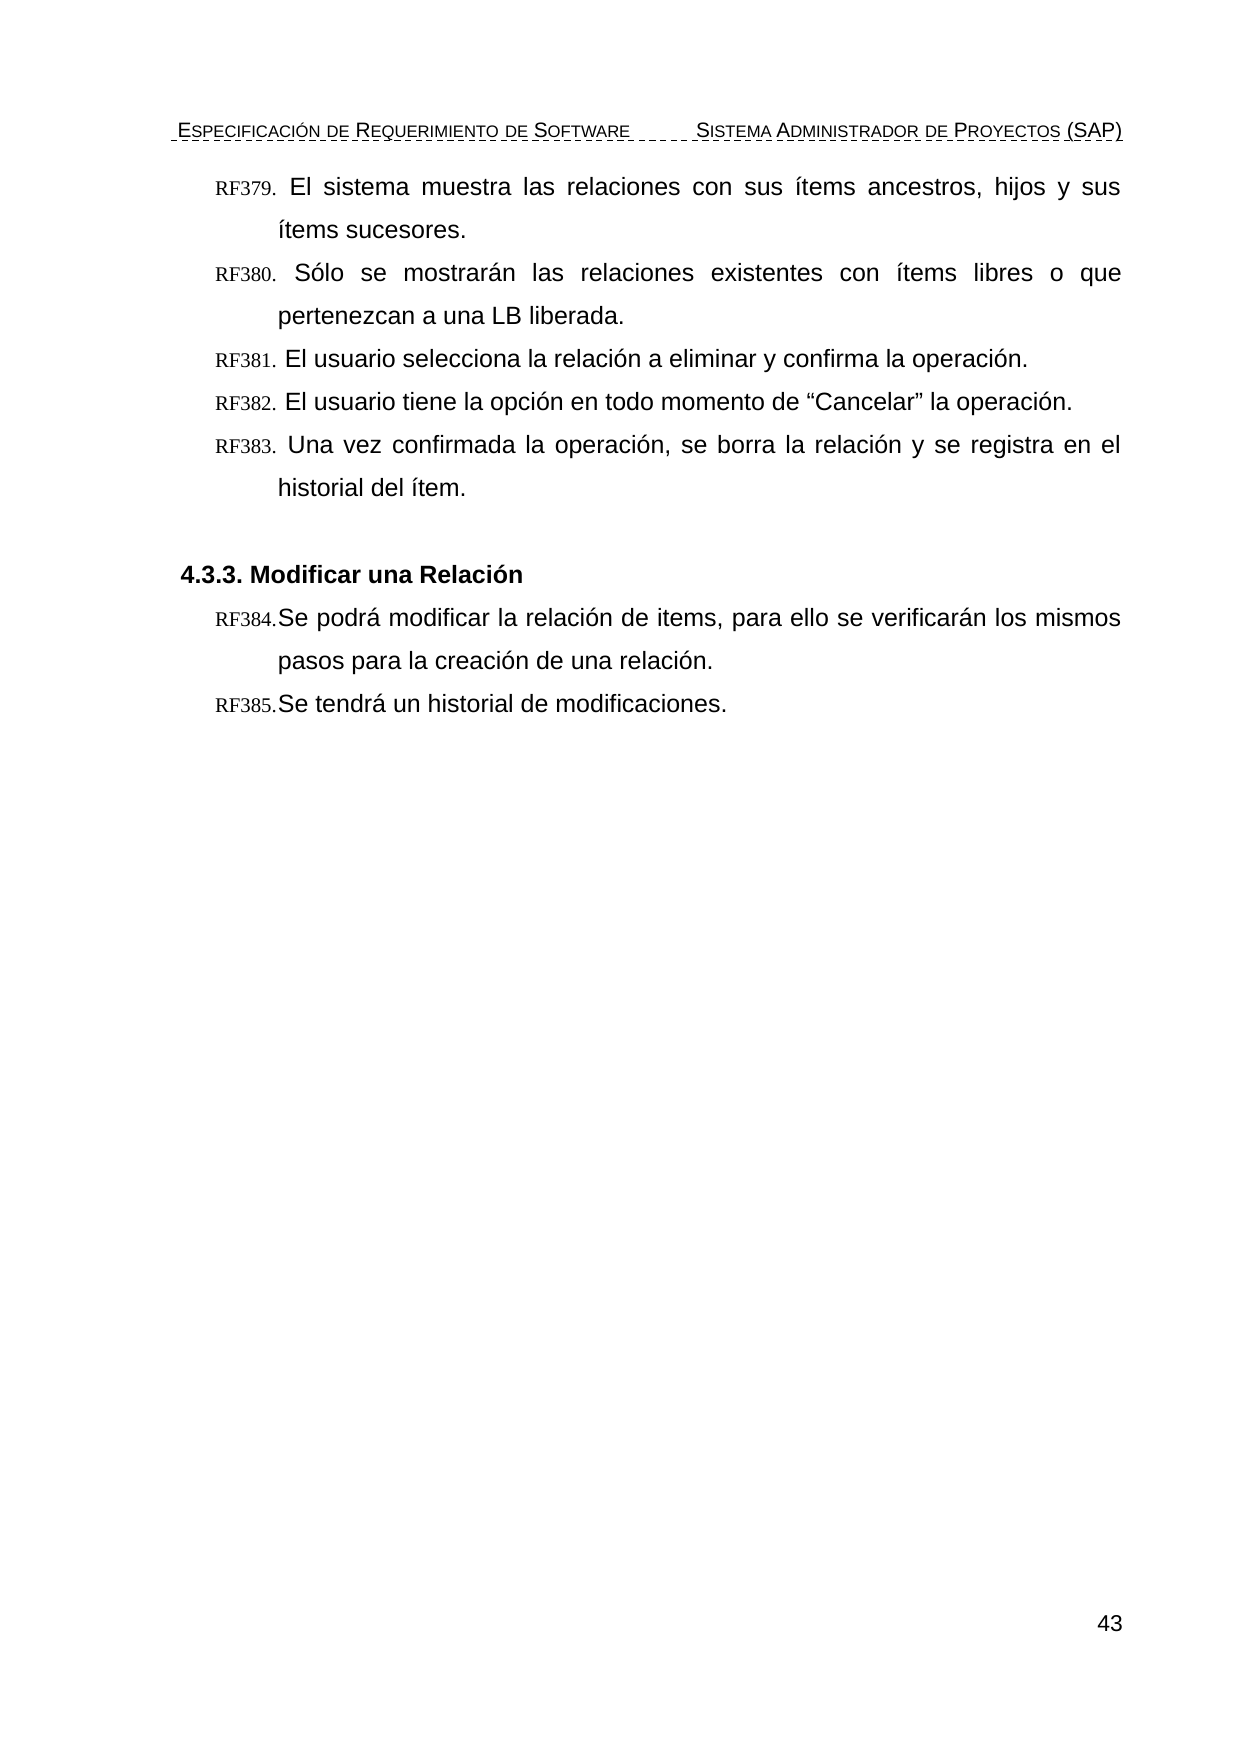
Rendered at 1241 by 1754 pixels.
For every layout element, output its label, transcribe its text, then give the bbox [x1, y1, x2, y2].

list Se podrá modificar la relación de items, para ello se verificarán los mismos pasos para la creación de una relación. [215, 603, 1122, 675]
list Una vez confirmada la operación, se borra la relación y se registra en el historial del ítem. [215, 430, 1122, 502]
list El usuario selecciona la relación a eliminar y confirma la operación. [215, 344, 1122, 373]
list El usuario tiene la opción en todo momento de “Cancelar” la operación. [215, 387, 1122, 416]
list El sistema muestra las relaciones con sus ítems ancestros, hijos y sus ítems sucesores. [215, 172, 1122, 243]
list Sólo se mostrarán las relaciones existentes con ítems libres o que pertenezcan a una LB liberada. [215, 258, 1122, 330]
list Se tendrá un historial de modificaciones. [215, 689, 1122, 718]
list 4.3.3. Modificar una Relación [117, 560, 1122, 588]
